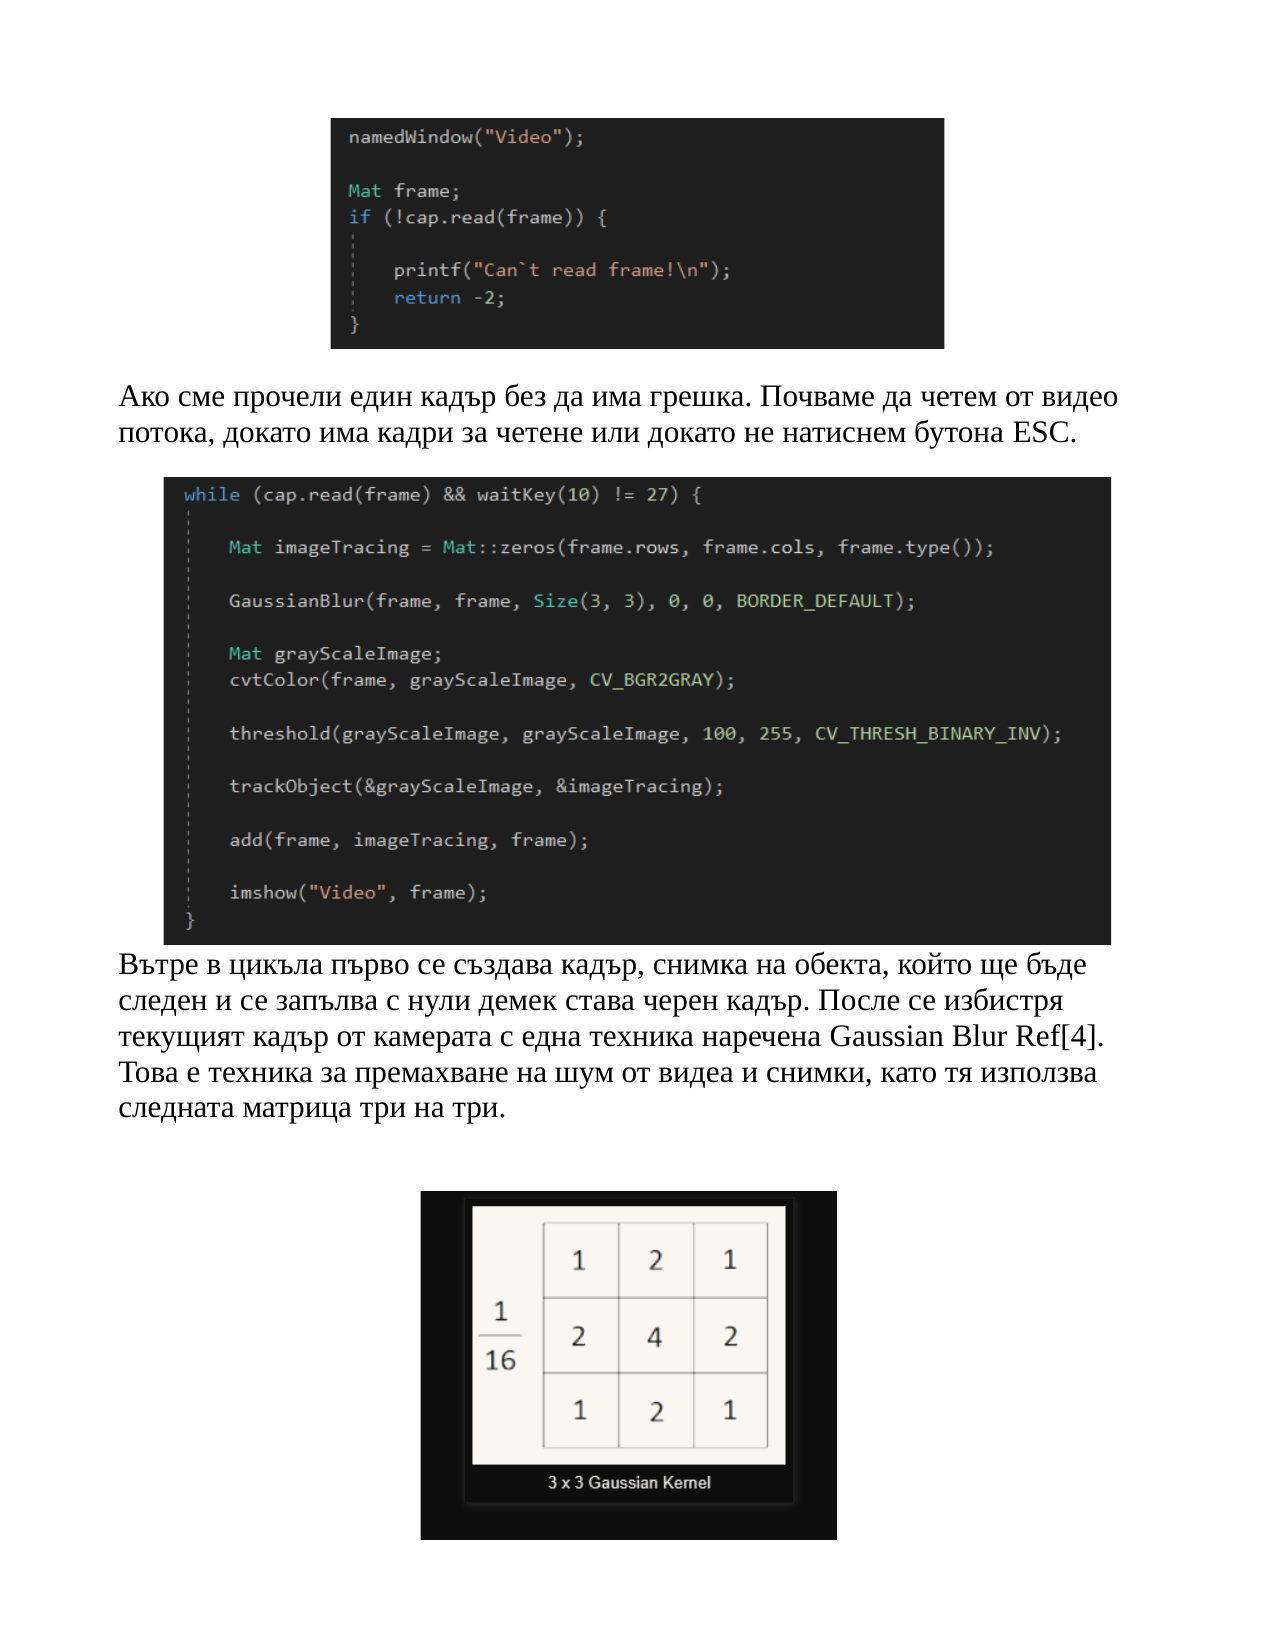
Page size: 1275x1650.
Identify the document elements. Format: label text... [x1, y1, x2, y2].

text Ако сме прочели един кадър без да има грешка. Почваме да четем от видео потока, докато има кадри за четене или докато не натиснем бутона ESC. [118, 377, 1157, 449]
picture [163, 477, 1112, 945]
picture [330, 118, 945, 349]
text Вътре в цикъла първо се създава кадър, снимка на обекта, който ще бъде следен и се запълва с нули демек става черен кадър. После се избистря текущият кадър от камерата с една техника наречена Gaussian Blur Ref[4]. Това е техника за премахване на шум от видеа и снимки, като тя използва следната матрица три на три. [118, 909, 1157, 1125]
picture [420, 1191, 837, 1540]
